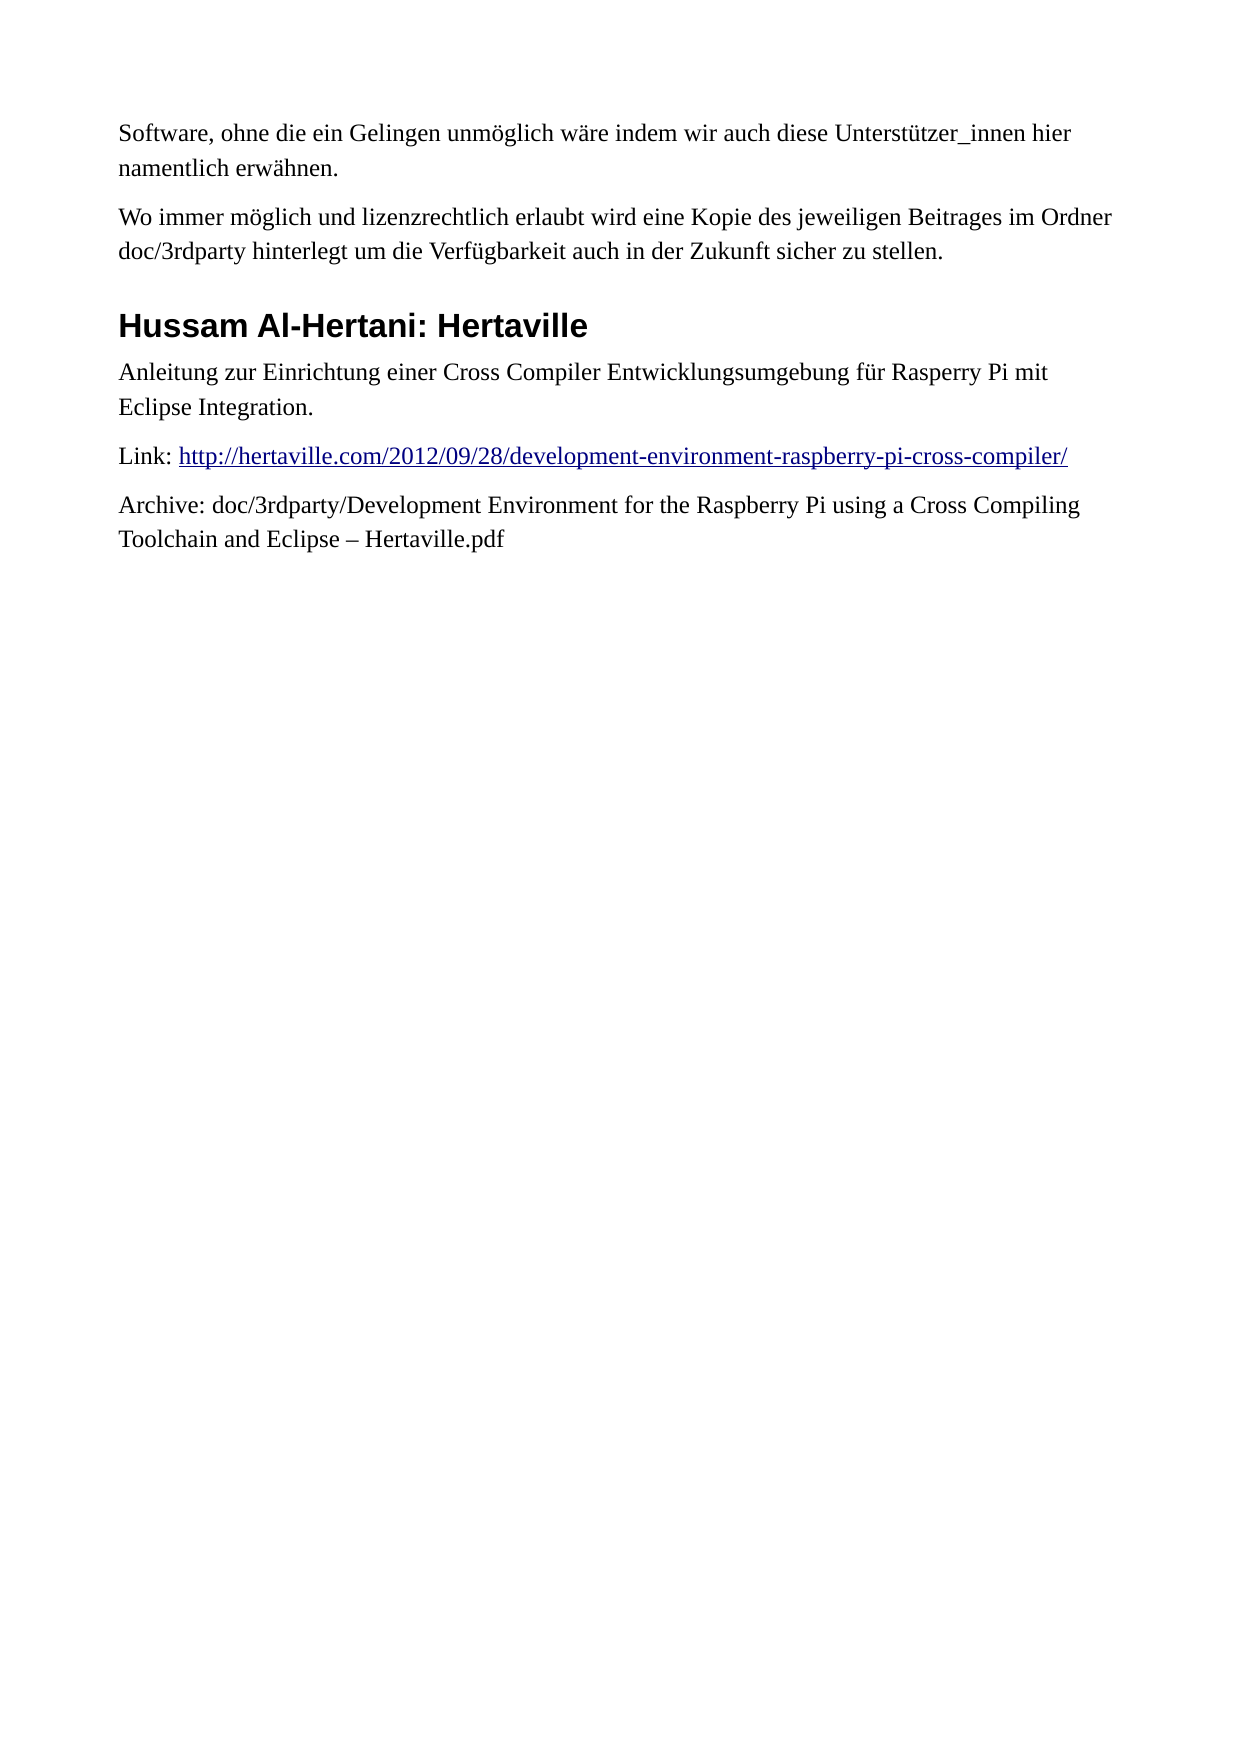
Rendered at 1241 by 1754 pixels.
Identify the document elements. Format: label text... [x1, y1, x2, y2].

text Archive: doc/3rdparty/Development Environment for the Raspberry Pi using a Cross Compiling Toolchain and Eclipse – Hertaville.pdf [118, 490, 1122, 553]
subtitle Hussam Al-Hertani: Hertaville [118, 306, 1122, 345]
text Link: http://hertaville.com/2012/09/28/development-environment-raspberry-pi-cross-compiler/ [118, 441, 1122, 469]
text Wo immer möglich und lizenzrechtlich erlaubt wird eine Kopie des jeweiligen Beitrages im Ordner doc/3rdparty hinterlegt um die Verfügbarkeit auch in der Zukunft sicher zu stellen. [118, 202, 1122, 265]
text Software, ohne die ein Gelingen unmöglich wäre indem wir auch diese Unterstützer_innen hier namentlich erwähnen. [118, 118, 1122, 181]
text Anleitung zur Einrichtung einer Cross Compiler Entwicklungsumgebung für Rasperry Pi mit Eclipse Integration. [118, 357, 1122, 420]
